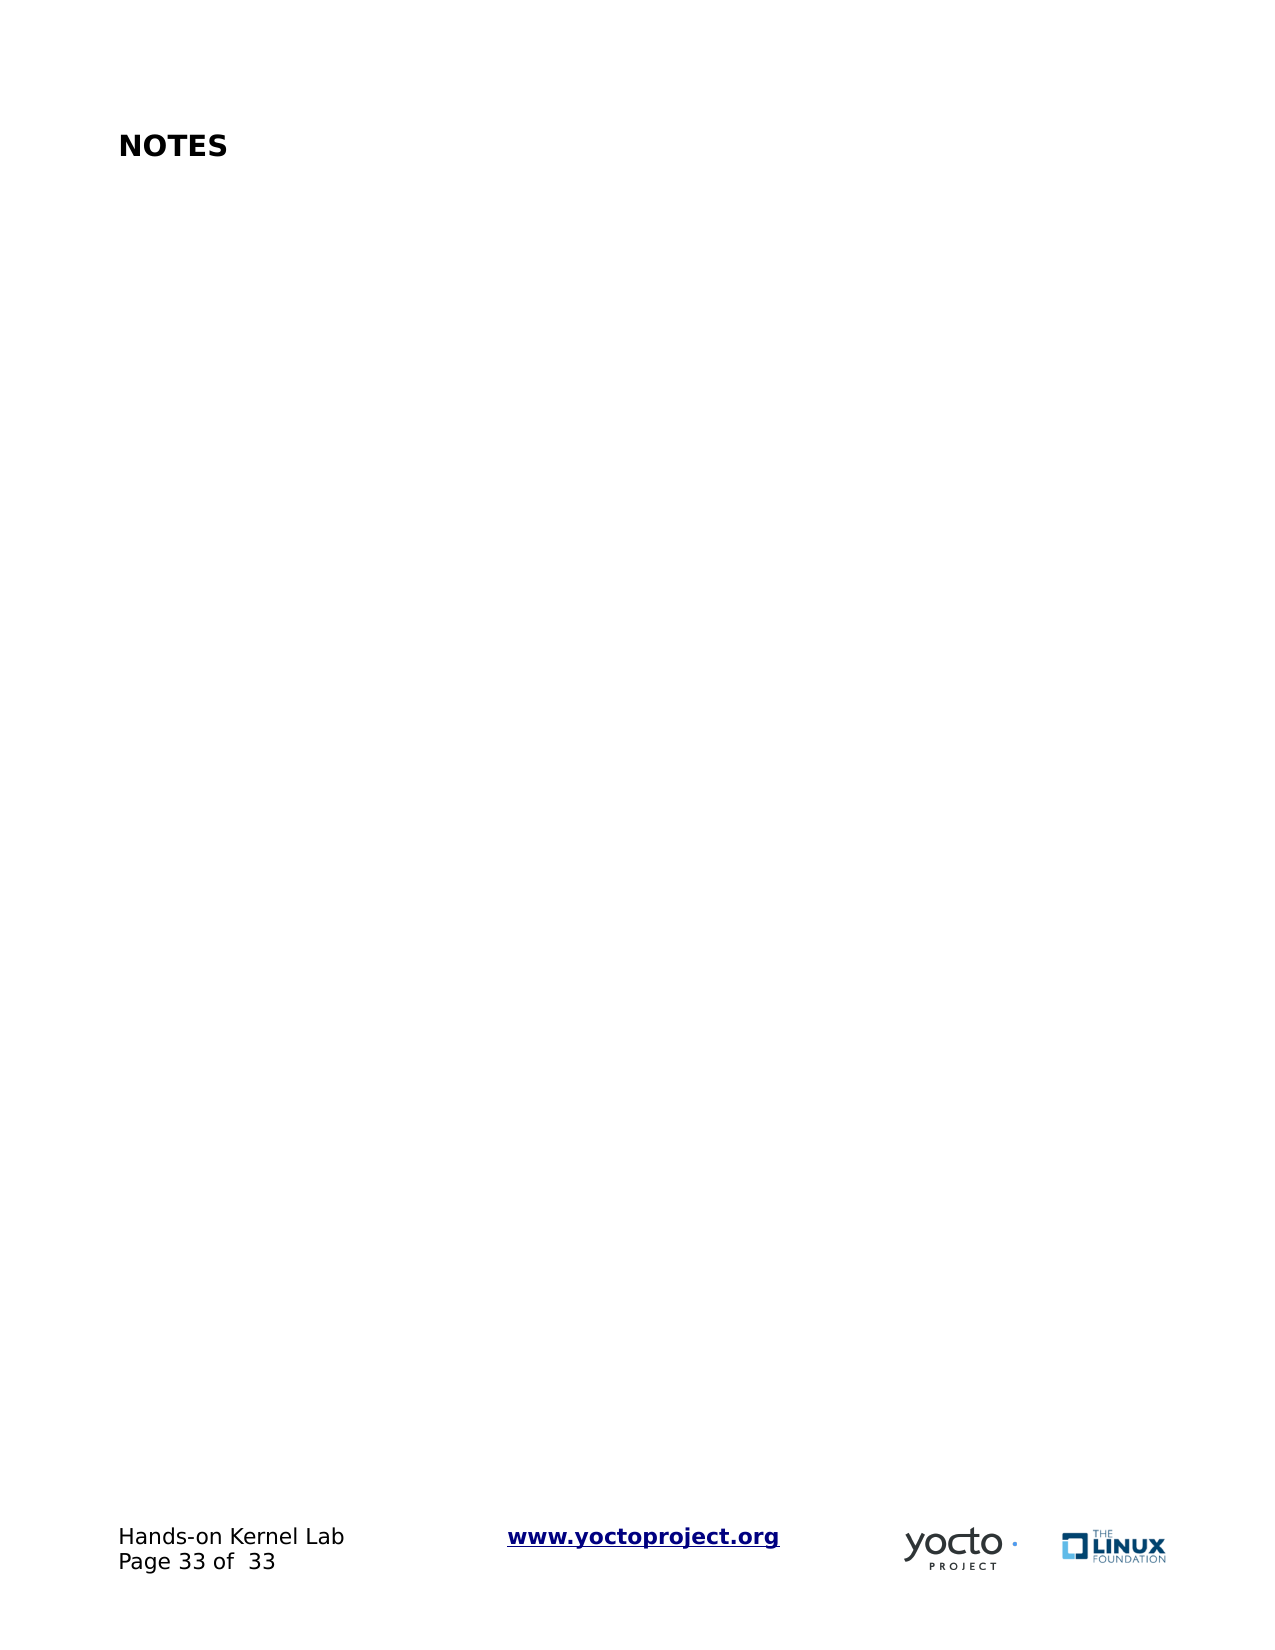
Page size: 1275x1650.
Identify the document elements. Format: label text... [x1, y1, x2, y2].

subtitle NOTES [118, 129, 1157, 163]
